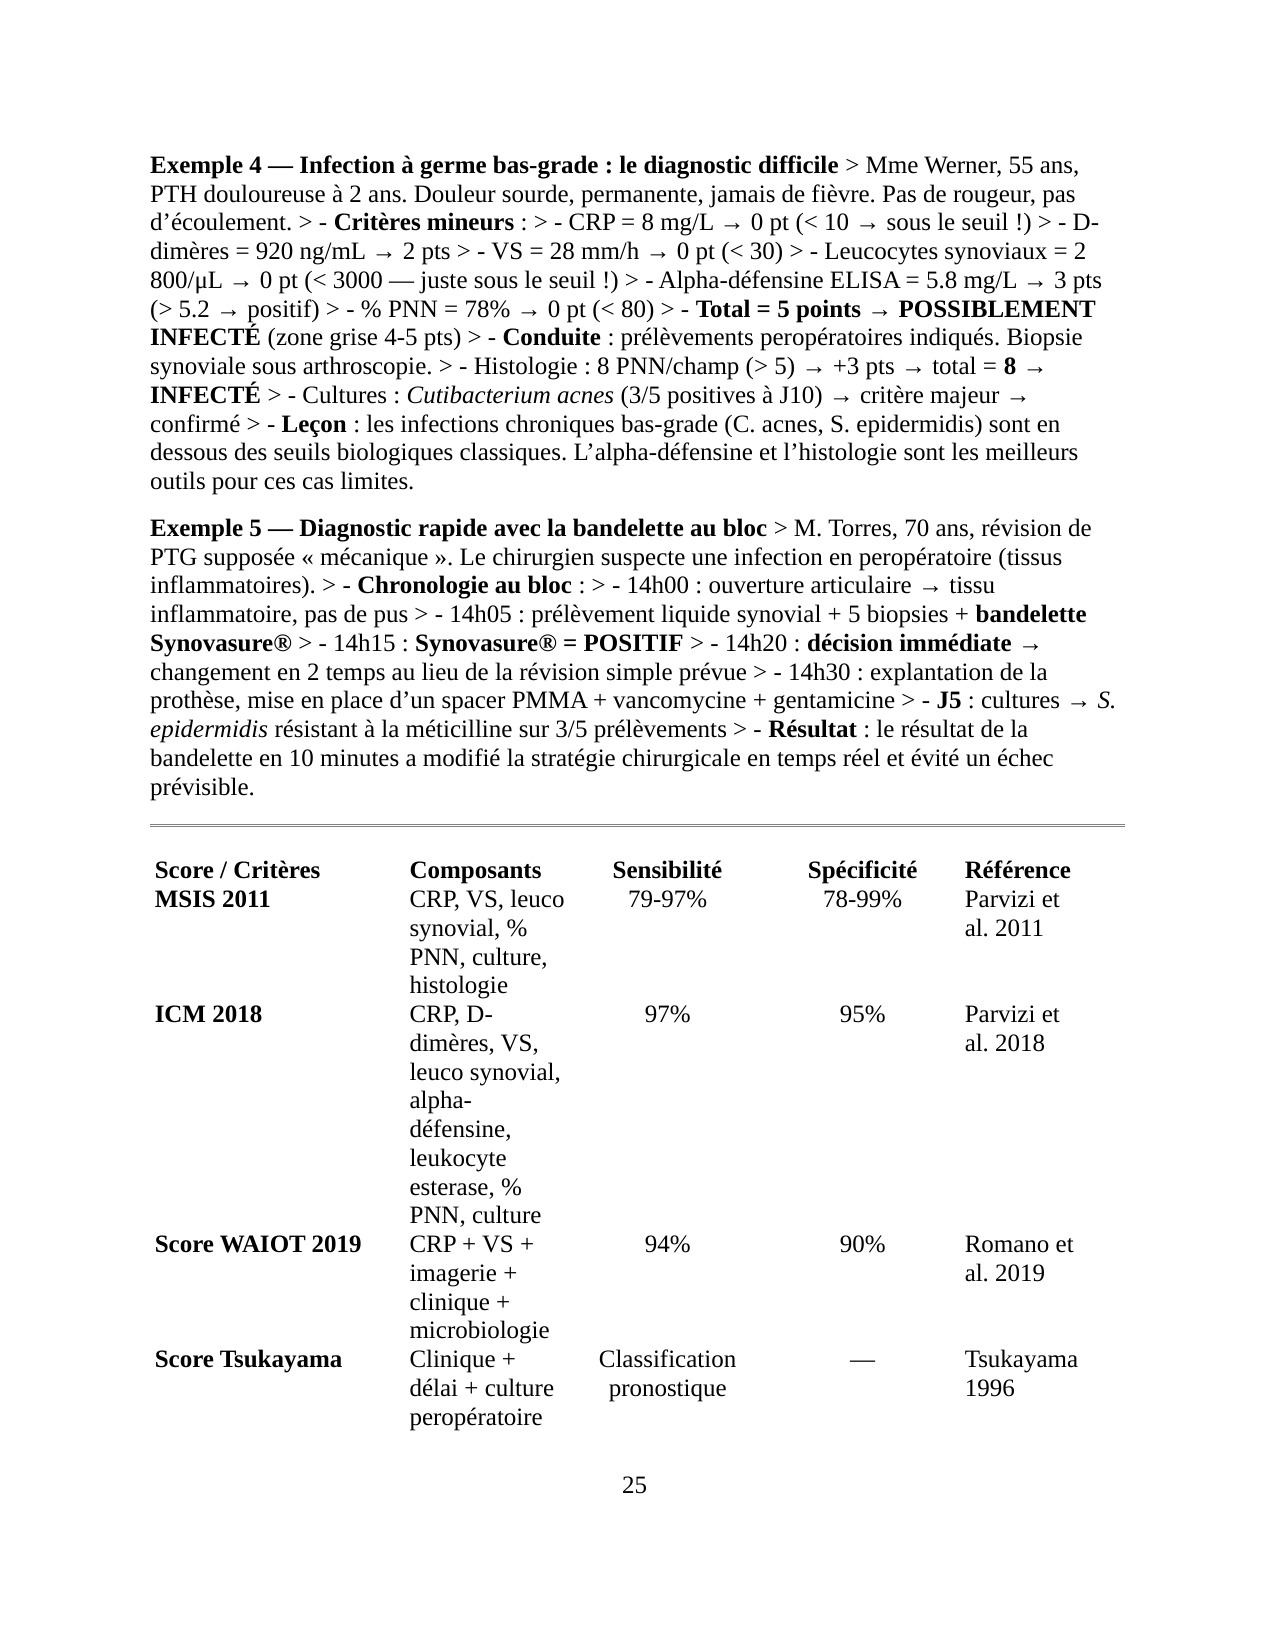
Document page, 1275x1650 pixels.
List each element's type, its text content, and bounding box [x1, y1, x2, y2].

table_cell Score WAIOT 2019 [150, 1229, 405, 1344]
table_header Score / Critères [150, 856, 405, 884]
table_cell — [765, 1344, 960, 1431]
table_cell Parvizi et al. 2018 [960, 999, 1125, 1229]
table_cell ICM 2018 [150, 999, 405, 1229]
table_header Sensibilité [570, 856, 765, 884]
table_cell Tsukayama 1996 [960, 1344, 1125, 1431]
table_header Référence [960, 856, 1125, 884]
table_cell 97% [570, 999, 765, 1229]
table_cell Classification pronostique [570, 1344, 765, 1431]
table_cell Clinique + délai + culture peropératoire [405, 1344, 570, 1431]
table_cell 95% [765, 999, 960, 1229]
table_cell 79-97% [570, 884, 765, 999]
table_cell 94% [570, 1229, 765, 1344]
table_cell Romano et al. 2019 [960, 1229, 1125, 1344]
text Exemple 5 — Diagnostic rapide avec la bandelette au bloc > M. Torres, 70 ans, révision de PTG supposée « mécanique ». Le chirurgien suspecte une infection en peropératoire (tissus inflammatoires). > - Chronologie au bloc : > - 14h00 : ouverture articulaire → tissu inflammatoire, pas de pus > - 14h05 : prélèvement liquide synovial + 5 biopsies + bandelette Synovasure® > - 14h15 : Synovasure® = POSITIF > - 14h20 : décision immédiate → changement en 2 temps au lieu de la révision simple prévue > - 14h30 : explantation de la prothèse, mise en place d’un spacer PMMA + vancomycine + gentamicine > - J5 : cultures → S. epidermidis résistant à la méticilline sur 3/5 prélèvements > - Résultat : le résultat de la bandelette en 10 minutes a modifié la stratégie chirurgicale en temps réel et évité un échec prévisible. [150, 513, 1125, 800]
table_cell CRP, VS, leuco synovial, % PNN, culture, histologie [405, 884, 570, 999]
table_cell Parvizi et al. 2011 [960, 884, 1125, 999]
text Exemple 4 — Infection à germe bas-grade : le diagnostic difficile > Mme Werner, 55 ans, PTH douloureuse à 2 ans. Douleur sourde, permanente, jamais de fièvre. Pas de rougeur, pas d’écoulement. > - Critères mineurs : > - CRP = 8 mg/L → 0 pt (< 10 → sous le seuil !) > - D-dimères = 920 ng/mL → 2 pts > - VS = 28 mm/h → 0 pt (< 30) > - Leucocytes synoviaux = 2 800/μL → 0 pt (< 3000 — juste sous le seuil !) > - Alpha-défensine ELISA = 5.8 mg/L → 3 pts (> 5.2 → positif) > - % PNN = 78% → 0 pt (< 80) > - Total = 5 points → POSSIBLEMENT INFECTÉ (zone grise 4-5 pts) > - Conduite : prélèvements peropératoires indiqués. Biopsie synoviale sous arthroscopie. > - Histologie : 8 PNN/champ (> 5) → +3 pts → total = 8 → INFECTÉ > - Cultures : Cutibacterium acnes (3/5 positives à J10) → critère majeur → confirmé > - Leçon : les infections chroniques bas-grade (C. acnes, S. epidermidis) sont en dessous des seuils biologiques classiques. L’alpha-défensine et l’histologie sont les meilleurs outils pour ces cas limites. [150, 150, 1125, 495]
table_cell CRP + VS + imagerie + clinique + microbiologie [405, 1229, 570, 1344]
table_cell Score Tsukayama [150, 1344, 405, 1431]
table_cell MSIS 2011 [150, 884, 405, 999]
table_cell 78-99% [765, 884, 960, 999]
table_cell 90% [765, 1229, 960, 1344]
table_cell CRP, D-dimères, VS, leuco synovial, alpha-défensine, leukocyte esterase, % PNN, culture [405, 999, 570, 1229]
table_header Spécificité [765, 856, 960, 884]
table_header Composants [405, 856, 570, 884]
